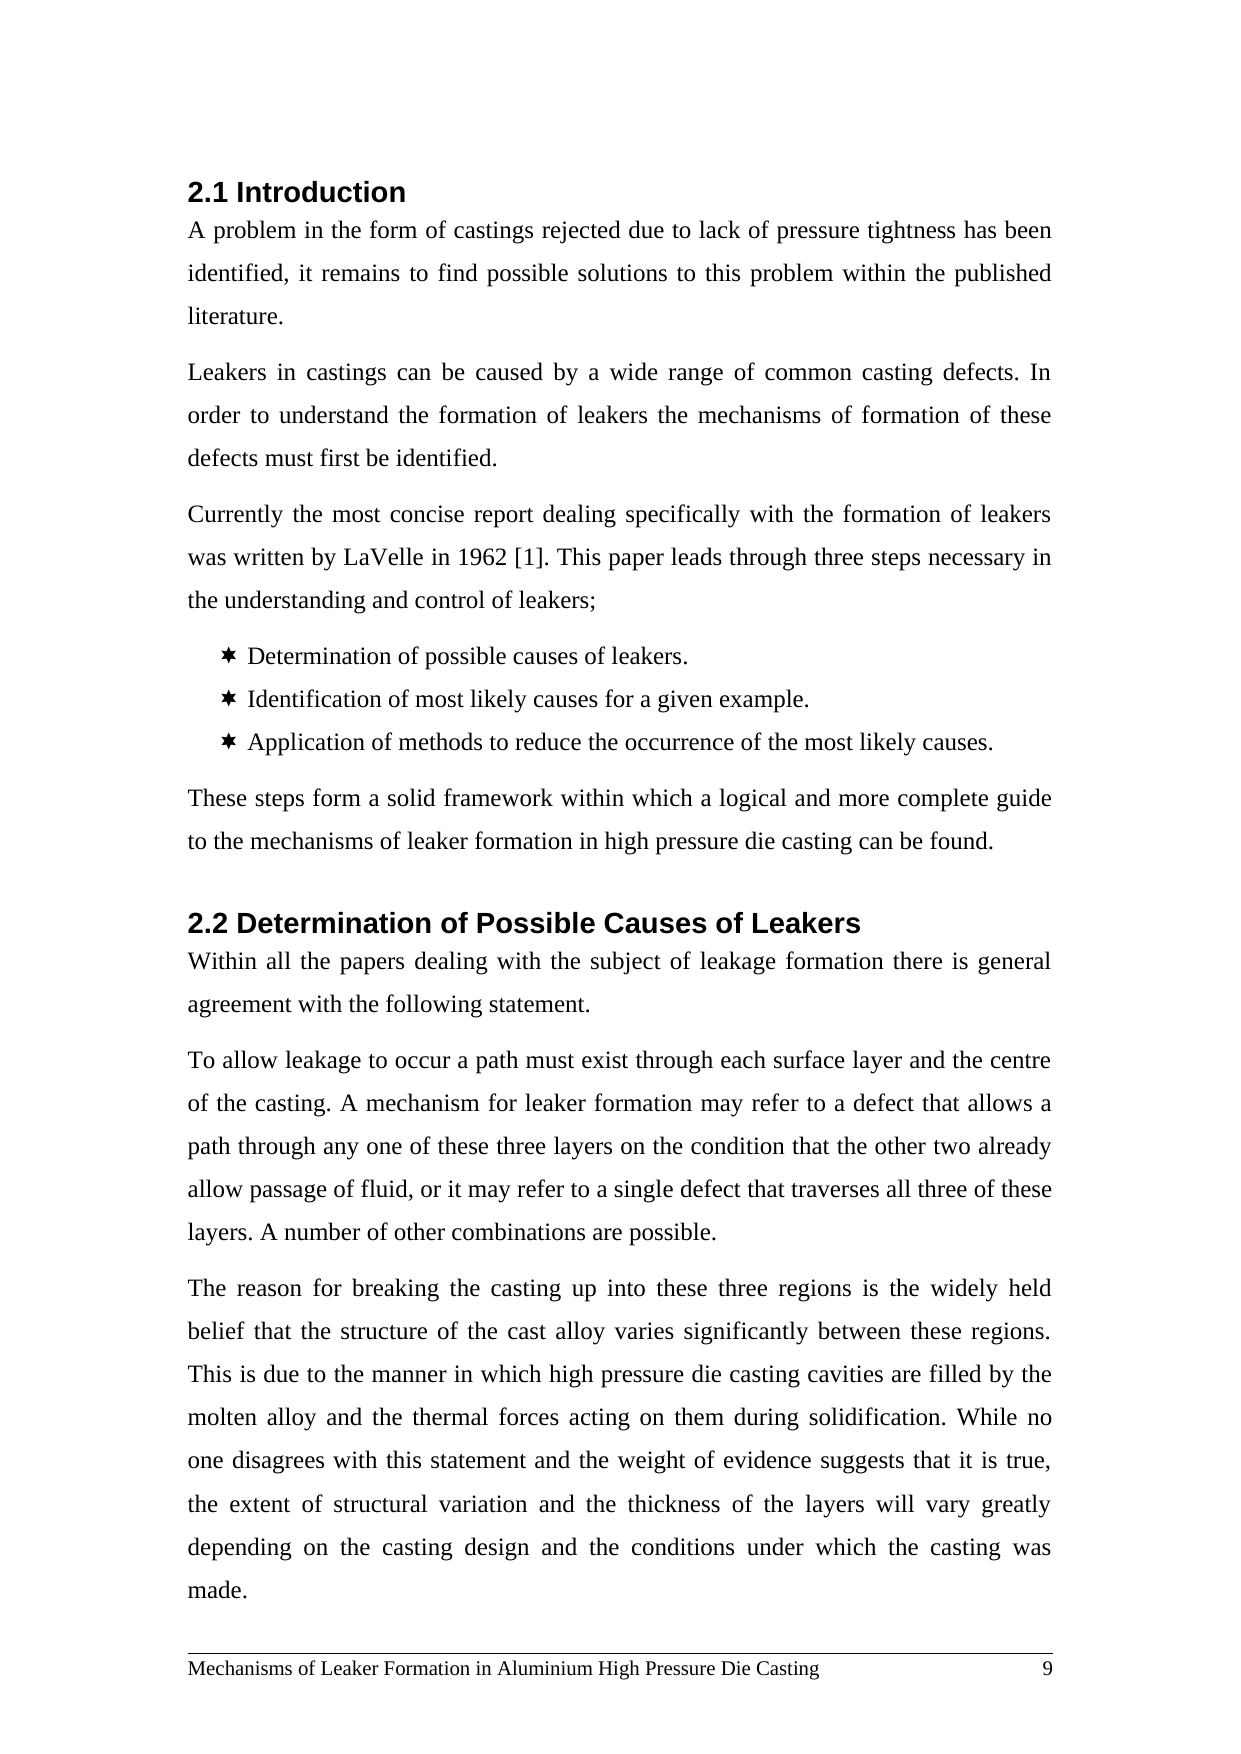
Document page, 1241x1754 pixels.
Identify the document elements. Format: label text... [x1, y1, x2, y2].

text To allow leakage to occur a path must exist through each surface layer and the centre of the casting. A mechanism for leaker formation may refer to a defect that allows a path through any one of these three layers on the condition that the other two already allow passage of fluid, or it may refer to a single defect that traverses all three of these layers. A number of other combinations are possible. [187, 1045, 1053, 1246]
text The reason for breaking the casting up into these three regions is the widely held belief that the structure of the cast alloy varies significantly between these regions. This is due to the manner in which high pressure die casting cavities are filled by the molten alloy and the thermal forces acting on them during solidification. While no one disagrees with this statement and the weight of evidence suggests that it is true, the extent of structural variation and the thickness of the layers will vary greatly depending on the casting design and the conditions under which the casting was made. [187, 1273, 1053, 1604]
subtitle Determination of Possible Causes of Leakers [187, 906, 1053, 940]
list Identification of most likely causes for a given example. [217, 684, 1053, 713]
text A problem in the form of castings rejected due to lack of pressure tightness has been identified, it remains to find possible solutions to this problem within the published literature. [187, 215, 1053, 330]
text Currently the most concise report dealing specifically with the formation of leakers was written by LaVelle in 1962 [1]. This paper leads through three steps necessary in the understanding and control of leakers; [187, 499, 1053, 614]
text Leakers in castings can be caused by a wide range of common casting defects. In order to understand the formation of leakers the mechanisms of formation of these defects must first be identified. [187, 357, 1053, 472]
list Application of methods to reduce the occurrence of the most likely causes. [217, 727, 1053, 756]
text These steps form a solid framework within which a logical and more complete guide to the mechanisms of leaker formation in high pressure die casting can be found. [187, 783, 1053, 854]
text Within all the papers dealing with the subject of leakage formation there is general agreement with the following statement. [187, 946, 1053, 1018]
subtitle Introduction [187, 175, 1053, 209]
list Determination of possible causes of leakers. [217, 641, 1053, 669]
